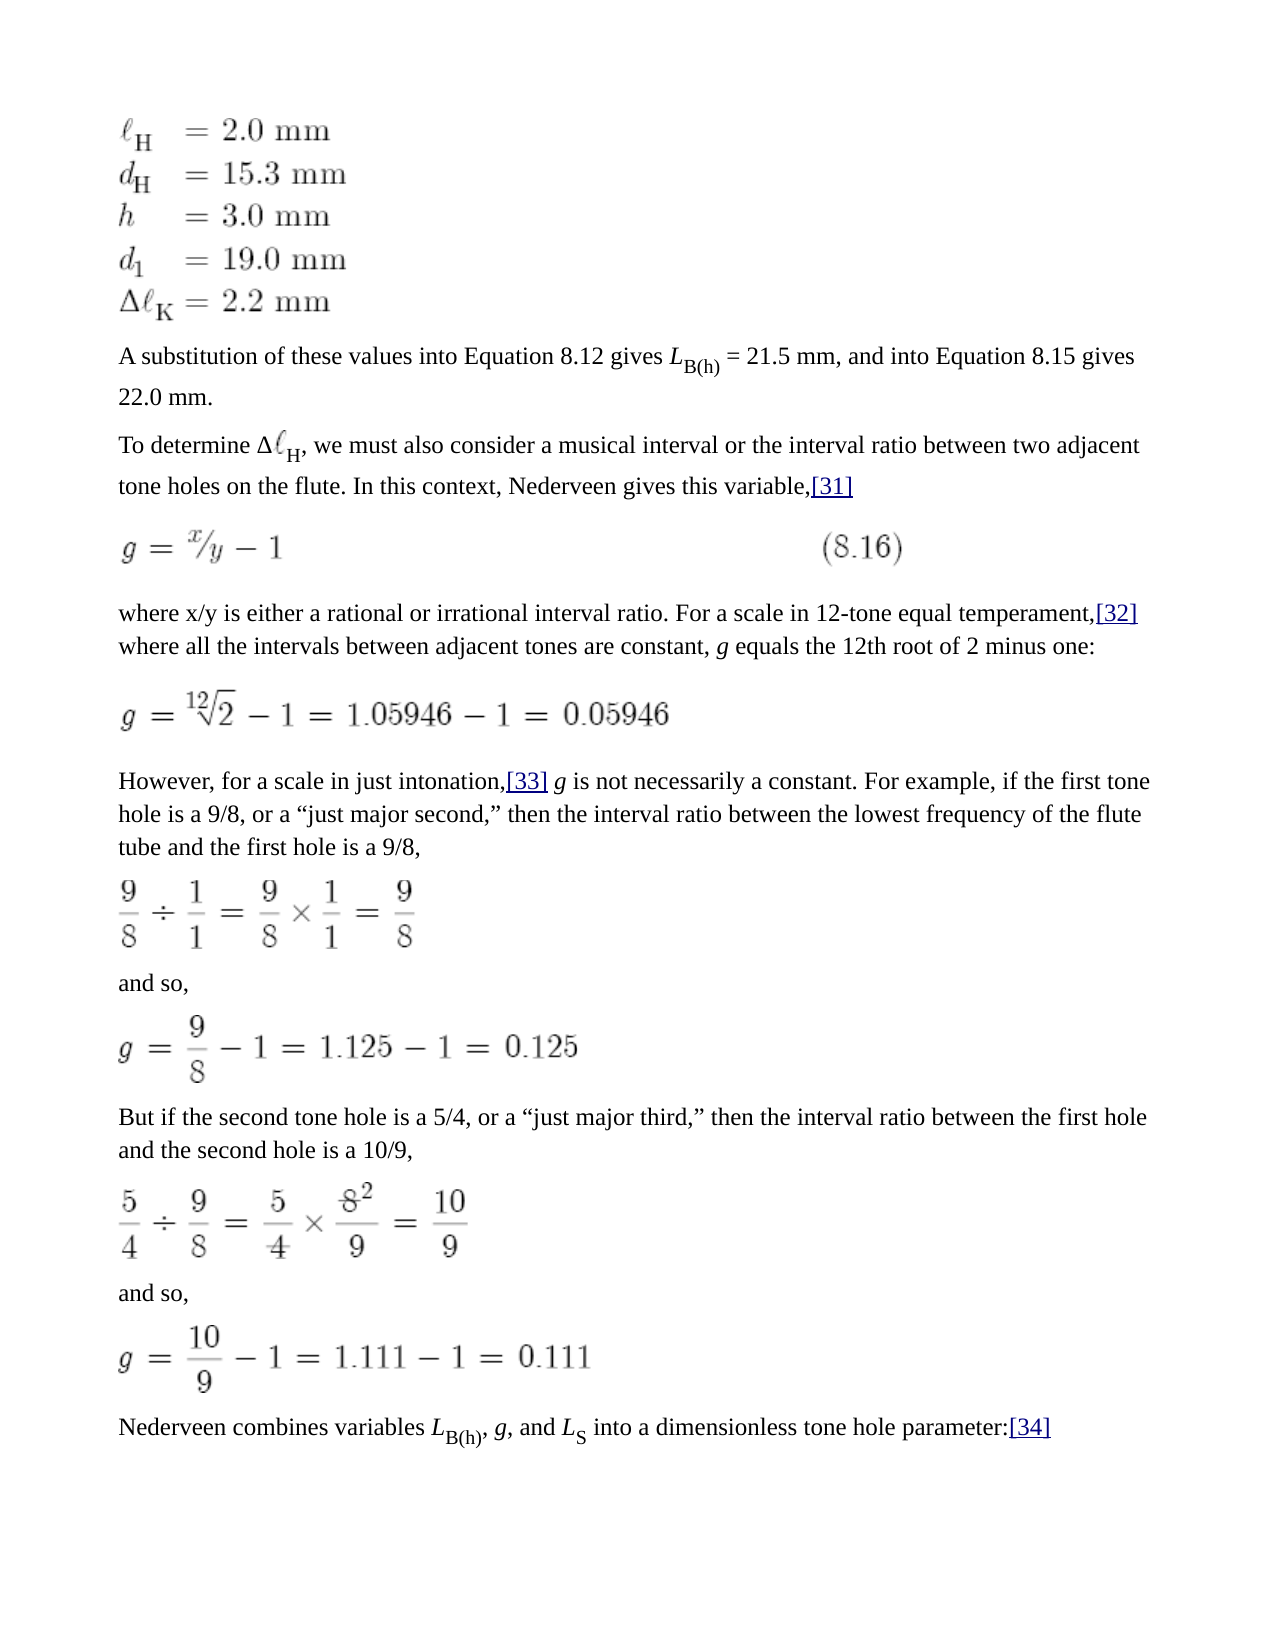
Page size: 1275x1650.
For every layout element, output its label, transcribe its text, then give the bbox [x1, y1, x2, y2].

text But if the second tone hole is a 5/4, or a “just major third,” then the interval ratio between the first hole and the second hole is a 10/9, [118, 1102, 1157, 1163]
picture [118, 519, 921, 579]
text To determine ΔH, we must also consider a musical interval or the interval ratio between two adjacent tone holes on the flute. In this context, Nederveen gives this variable,[31] [118, 430, 1157, 500]
text and so, [118, 968, 1157, 997]
picture [118, 1015, 578, 1083]
text Nederveen combines variables LB(h), g, and LS into a dimensionless tone hole parameter:[34] [118, 1412, 1157, 1449]
picture [118, 1325, 591, 1393]
text However, for a scale in just intonation,[33] g is not necessarily a constant. For example, if the first tone hole is a 9/8, or a “just major second,” then the interval ratio between the lowest frequency of the flute tube and the first hole is a 9/8, [118, 766, 1157, 861]
text A substitution of these values into Equation 8.12 gives LB(h) = 21.5 mm, and into Equation 8.15 gives 22.0 mm. [118, 341, 1157, 411]
picture [118, 1182, 468, 1259]
picture [118, 880, 415, 949]
text and so, [118, 1278, 1157, 1306]
picture [118, 118, 347, 322]
picture [272, 430, 287, 454]
picture [118, 678, 729, 748]
text where x/y is either a rational or irrational interval ratio. For a scale in 12-tone equal temperament,[32] where all the intervals between adjacent tones are constant, g equals the 12th root of 2 minus one: [118, 598, 1157, 660]
